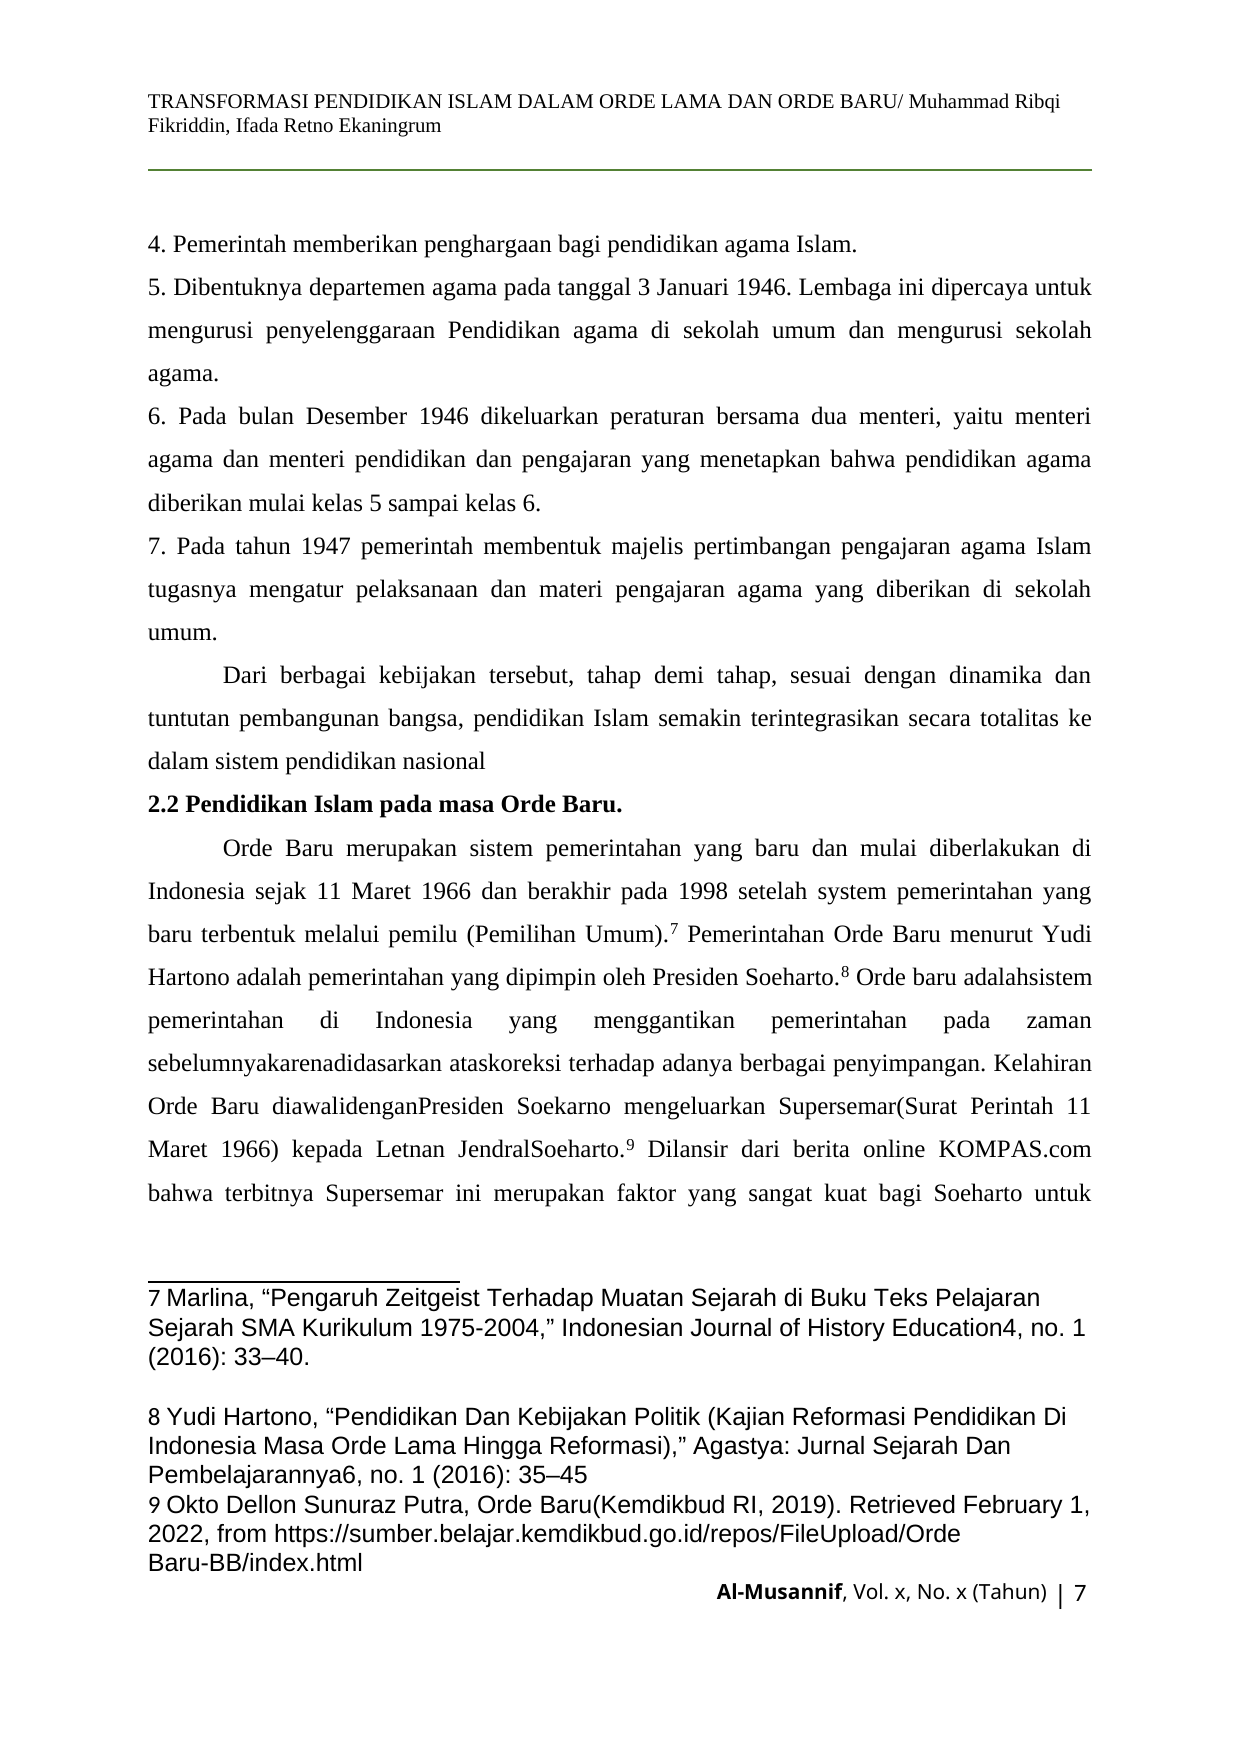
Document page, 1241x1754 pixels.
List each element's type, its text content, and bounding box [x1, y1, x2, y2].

subtitle 2.2 Pendidikan Islam pada masa Orde Baru. [148, 789, 1092, 818]
text Okto Dellon Sunuraz Putra, Orde Baru(Kemdikbud RI, 2019). Retrieved February 1, 2022, from https://sumber.belajar.kemdikbud.go.id/repos/FileUpload/Orde Baru-BB/index.html [148, 1489, 1092, 1577]
subtitle 6. Pada bulan Desember 1946 dikeluarkan peraturan bersama dua menteri, yaitu menteri agama dan menteri pendidikan dan pengajaran yang menetapkan bahwa pendidikan agama diberikan mulai kelas 5 sampai kelas 6. [148, 401, 1092, 516]
subtitle 7. Pada tahun 1947 pemerintah membentuk majelis pertimbangan pengajaran agama Islam tugasnya mengatur pelaksanaan dan materi pengajaran agama yang diberikan di sekolah umum. [148, 531, 1092, 646]
text Marlina, “Pengaruh Zeitgeist Terhadap Muatan Sejarah di Buku Teks Pelajaran Sejarah SMA Kurikulum 1975-2004,” Indonesian Journal of History Education4, no. 1 (2016): 33–40. [148, 1282, 1092, 1370]
subtitle 5. Dibentuknya departemen agama pada tanggal 3 Januari 1946. Lembaga ini dipercaya untuk mengurusi penyelenggaraan Pendidikan agama di sekolah umum dan mengurusi sekolah agama. [148, 272, 1092, 387]
subtitle Dari berbagai kebijakan tersebut, tahap demi tahap, sesuai dengan dinamika dan tuntutan pembangunan bangsa, pendidikan Islam semakin terintegrasikan secara totalitas ke dalam sistem pendidikan nasional [148, 660, 1092, 775]
subtitle Orde Baru merupakan sistem pemerintahan yang baru dan mulai diberlakukan di Indonesia sejak 11 Maret 1966 dan berakhir pada 1998 setelah system pemerintahan yang baru terbentuk melalui pemilu (Pemilihan Umum). Pemerintahan Orde Baru menurut Yudi Hartono adalah pemerintahan yang dipimpin oleh Presiden Soeharto. Orde baru adalahsistem pemerintahan di Indonesia yang menggantikan pemerintahan pada zaman sebelumnyakarenadidasarkan ataskoreksi terhadap adanya berbagai penyimpangan. Kelahiran Orde Baru diawalidenganPresiden Soekarno mengeluarkan Supersemar(Surat Perintah 11 Maret 1966) kepada Letnan JendralSoeharto. Dilansir dari berita online KOMPAS.com bahwa terbitnya Supersemar ini merupakan faktor yang sangat kuat bagi Soeharto untuk [148, 833, 1092, 1206]
subtitle 4. Pemerintah memberikan penghargaan bagi pendidikan agama Islam. [148, 229, 1092, 258]
text Yudi Hartono, “Pendidikan Dan Kebijakan Politik (Kajian Reformasi Pendidikan Di Indonesia Masa Orde Lama Hingga Reformasi),” Agastya: Jurnal Sejarah Dan Pembelajarannya6, no. 1 (2016): 35–45 [148, 1401, 1092, 1489]
